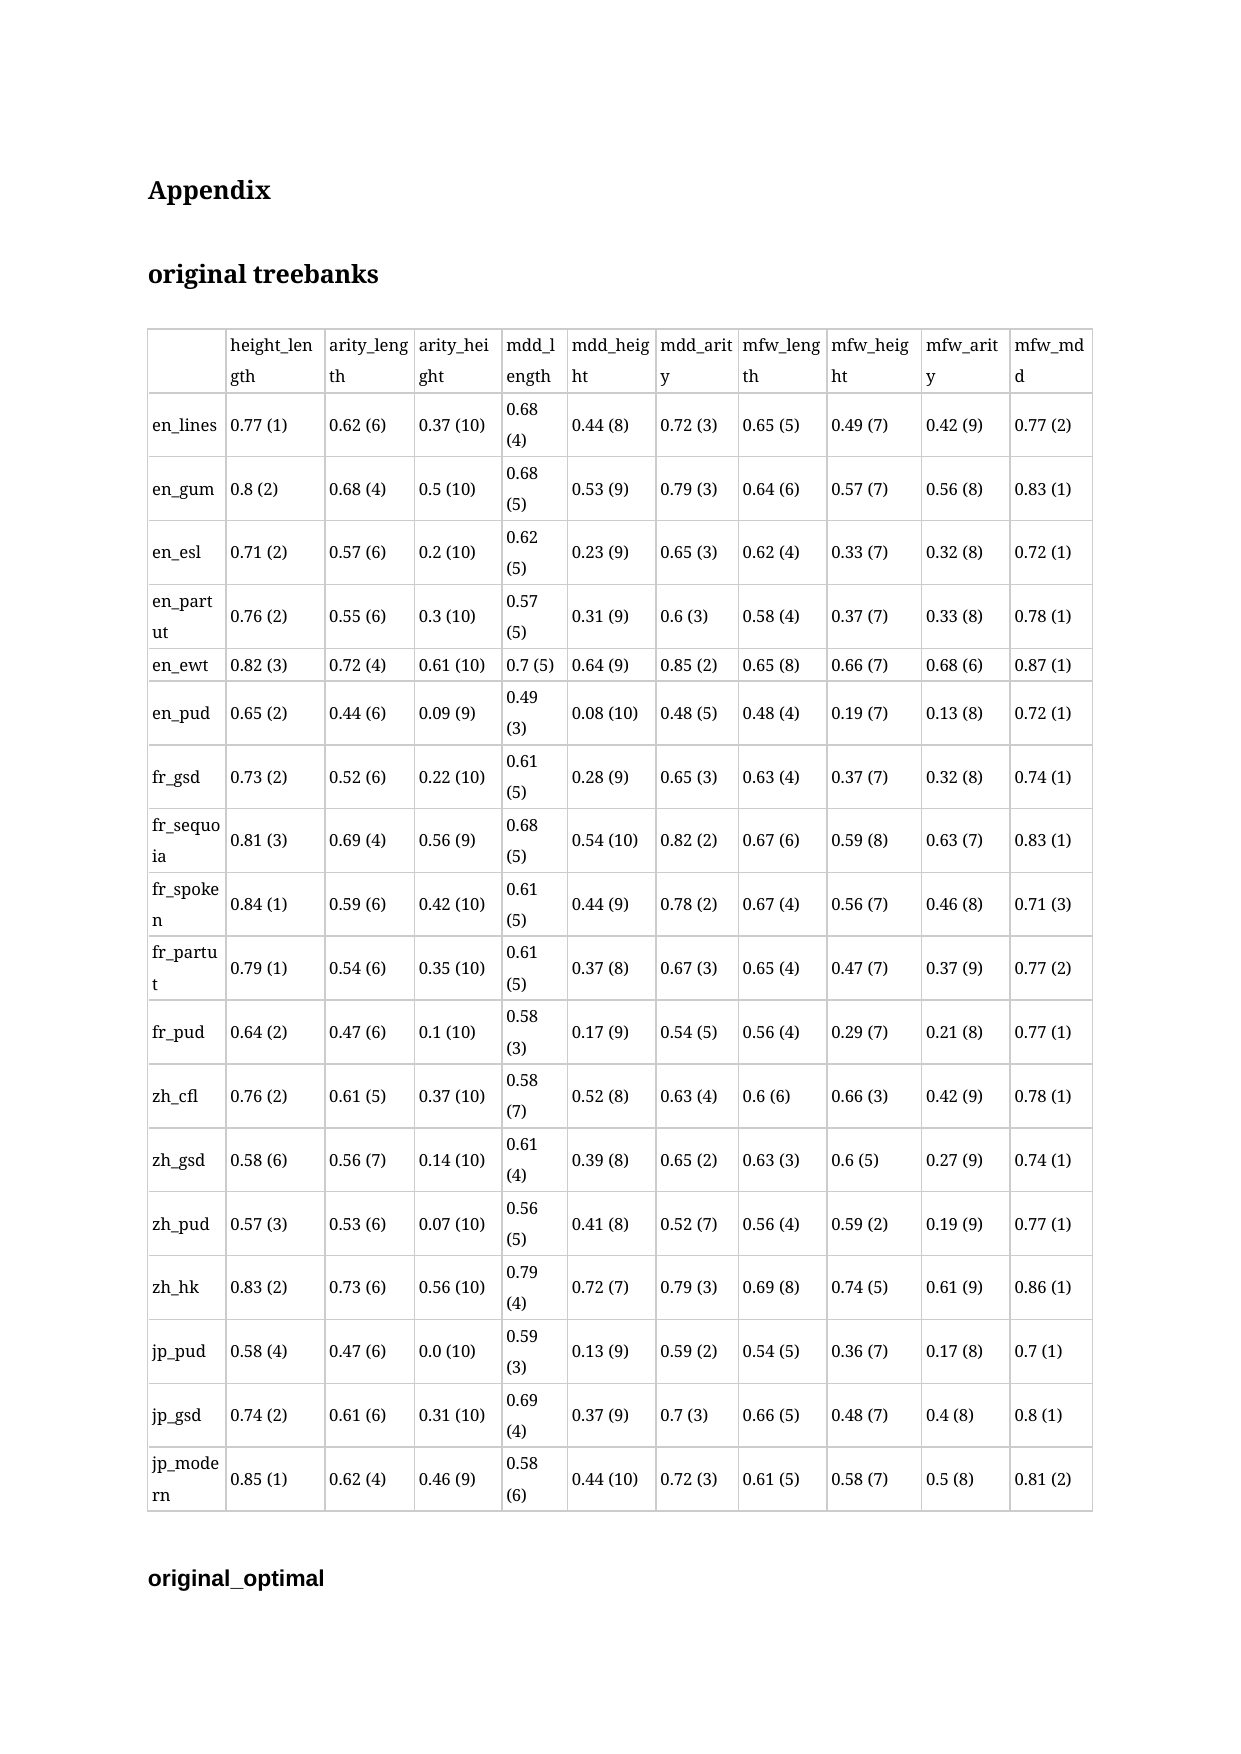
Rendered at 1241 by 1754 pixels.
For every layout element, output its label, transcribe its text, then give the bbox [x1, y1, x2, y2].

table_cell 0.31 (10) [415, 1384, 501, 1446]
table_cell en_lines [148, 393, 225, 456]
table_cell 0.48 (4) [739, 682, 826, 744]
table_cell 0.21 (8) [922, 1001, 1009, 1063]
table_cell 0.72 (1) [1011, 521, 1092, 583]
table_cell 0.52 (8) [568, 1065, 655, 1127]
table_cell 0.28 (9) [568, 746, 655, 808]
table_header mdd_arity [657, 330, 738, 392]
table_cell en_gum [148, 457, 225, 520]
table_cell 0.69 (4) [326, 809, 414, 872]
table_cell 0.54 (5) [657, 1001, 738, 1063]
table_cell 0.67 (6) [739, 809, 826, 872]
table_cell 0.76 (2) [227, 585, 324, 647]
table_cell 0.62 (4) [326, 1448, 414, 1510]
table_cell 0.54 (5) [739, 1320, 826, 1382]
table_cell 0.66 (7) [828, 649, 921, 680]
table_cell 0.61 (9) [922, 1256, 1009, 1318]
table_cell 0.17 (9) [568, 1001, 655, 1063]
table_header mfw_mdd [1011, 330, 1092, 392]
table_cell 0.58 (7) [828, 1448, 921, 1510]
table_cell 0.37 (10) [415, 394, 501, 456]
table_cell 0.67 (3) [657, 937, 738, 999]
table_cell 0.77 (1) [1011, 1001, 1092, 1063]
table_cell 0.58 (7) [503, 1065, 567, 1127]
table_cell en_pud [148, 681, 225, 744]
table_cell 0.77 (1) [227, 394, 324, 456]
table_cell 0.57 (5) [503, 585, 567, 647]
table_cell 0.49 (3) [503, 682, 567, 744]
table_cell 0.42 (9) [922, 394, 1009, 456]
table_cell 0.69 (4) [503, 1384, 567, 1446]
table_cell 0.55 (6) [326, 585, 414, 647]
table_cell 0.63 (4) [739, 746, 826, 808]
table_header arity_height [415, 330, 501, 392]
table_cell 0.4 (8) [922, 1384, 1009, 1446]
table_cell 0.33 (8) [922, 585, 1009, 647]
table_cell 0.56 (7) [326, 1129, 414, 1191]
table_cell 0.44 (8) [568, 394, 655, 456]
table_cell 0.8 (1) [1011, 1384, 1092, 1446]
table_cell 0.37 (8) [568, 937, 655, 999]
table_cell 0.6 (3) [657, 585, 738, 647]
table_cell 0.78 (1) [1011, 585, 1092, 647]
table_header [148, 330, 225, 392]
table_cell 0.57 (7) [828, 457, 921, 520]
table_cell 0.52 (7) [657, 1192, 738, 1255]
table_cell 0.85 (1) [227, 1448, 324, 1510]
table_cell 0.58 (6) [227, 1129, 324, 1191]
table_cell 0.79 (4) [503, 1256, 567, 1318]
table_cell 0.68 (5) [503, 457, 567, 520]
table_cell 0.08 (10) [568, 682, 655, 744]
table_cell jp_modern [148, 1447, 225, 1510]
table_cell 0.36 (7) [828, 1320, 921, 1382]
table_cell fr_pud [148, 1000, 225, 1063]
table_cell 0.65 (5) [739, 394, 826, 456]
table_cell 0.47 (7) [828, 937, 921, 999]
table_cell 0.48 (7) [828, 1384, 921, 1446]
table_cell 0.59 (2) [828, 1192, 921, 1255]
table_cell 0.69 (8) [739, 1256, 826, 1318]
table_cell 0.64 (6) [739, 457, 826, 520]
table_cell 0.63 (3) [739, 1129, 826, 1191]
table_cell 0.56 (4) [739, 1192, 826, 1255]
table_cell 0.78 (2) [657, 873, 738, 935]
table_cell 0.63 (4) [657, 1065, 738, 1127]
table_cell 0.59 (3) [503, 1320, 567, 1382]
table_cell 0.64 (9) [568, 649, 655, 680]
table_cell 0.66 (3) [828, 1065, 921, 1127]
table_cell 0.74 (1) [1011, 746, 1092, 808]
table_cell 0.61 (5) [503, 937, 567, 999]
table_cell 0.61 (5) [739, 1448, 826, 1510]
table_cell 0.82 (3) [227, 649, 324, 680]
table_cell 0.47 (6) [326, 1320, 414, 1382]
table_cell jp_gsd [148, 1384, 225, 1446]
table_cell 0.22 (10) [415, 746, 501, 808]
table_cell 0.39 (8) [568, 1129, 655, 1191]
table_cell 0.66 (5) [739, 1384, 826, 1446]
table_cell 0.37 (7) [828, 585, 921, 647]
table_cell 0.07 (10) [415, 1192, 501, 1255]
table_cell 0.32 (8) [922, 746, 1009, 808]
table_cell 0.37 (9) [922, 937, 1009, 999]
table_cell 0.49 (7) [828, 394, 921, 456]
table_cell 0.72 (3) [657, 394, 738, 456]
table_cell 0.65 (2) [657, 1129, 738, 1191]
table_cell 0.83 (1) [1011, 809, 1092, 872]
table_cell 0.61 (10) [415, 649, 501, 680]
table_cell 0.73 (2) [227, 746, 324, 808]
table_cell 0.79 (3) [657, 457, 738, 520]
table_cell 0.35 (10) [415, 937, 501, 999]
table_cell 0.61 (5) [503, 873, 567, 935]
table_cell 0.81 (3) [227, 809, 324, 872]
table_cell 0.19 (9) [922, 1192, 1009, 1255]
table_cell 0.87 (1) [1011, 649, 1092, 680]
table_cell 0.37 (9) [568, 1384, 655, 1446]
table_cell 0.72 (4) [326, 649, 414, 680]
table_cell en_partut [148, 585, 225, 647]
table_cell 0.52 (6) [326, 746, 414, 808]
table_cell 0.29 (7) [828, 1001, 921, 1063]
table_cell 0.68 (5) [503, 809, 567, 872]
table_cell 0.44 (10) [568, 1448, 655, 1510]
table_cell 0.78 (1) [1011, 1065, 1092, 1127]
table_cell 0.74 (1) [1011, 1129, 1092, 1191]
table_cell 0.68 (4) [503, 394, 567, 456]
table_cell fr_spoken [148, 873, 225, 935]
table_cell 0.46 (8) [922, 873, 1009, 935]
table_cell 0.56 (10) [415, 1256, 501, 1318]
table_cell 0.7 (5) [503, 649, 567, 680]
table_cell 0.67 (4) [739, 873, 826, 935]
table_cell 0.13 (8) [922, 682, 1009, 744]
table_cell 0.0 (10) [415, 1320, 501, 1382]
table_cell 0.7 (3) [657, 1384, 738, 1446]
table_cell 0.74 (2) [227, 1384, 324, 1446]
table_cell 0.44 (9) [568, 873, 655, 935]
table_cell 0.72 (3) [657, 1448, 738, 1510]
table_cell 0.61 (6) [326, 1384, 414, 1446]
table_header mfw_arity [922, 330, 1009, 392]
table_cell 0.82 (2) [657, 809, 738, 872]
table_cell 0.19 (7) [828, 682, 921, 744]
table_cell 0.32 (8) [922, 521, 1009, 583]
table_cell 0.41 (8) [568, 1192, 655, 1255]
table_cell 0.59 (8) [828, 809, 921, 872]
table_cell 0.59 (6) [326, 873, 414, 935]
table_cell 0.5 (8) [922, 1448, 1009, 1510]
table_cell fr_partut [148, 936, 225, 999]
table_cell 0.72 (1) [1011, 682, 1092, 744]
table_cell 0.58 (4) [227, 1320, 324, 1382]
table_cell 0.77 (2) [1011, 937, 1092, 999]
table_cell 0.56 (4) [739, 1001, 826, 1063]
table_cell 0.58 (4) [739, 585, 826, 647]
table_cell 0.46 (9) [415, 1448, 501, 1510]
table_cell 0.68 (6) [922, 649, 1009, 680]
table_cell 0.48 (5) [657, 682, 738, 744]
table_cell 0.64 (2) [227, 1001, 324, 1063]
table_cell jp_pud [148, 1320, 225, 1382]
table_cell 0.77 (1) [1011, 1192, 1092, 1255]
table_cell 0.62 (6) [326, 394, 414, 456]
table_cell 0.3 (10) [415, 585, 501, 647]
table_cell 0.27 (9) [922, 1129, 1009, 1191]
table_cell 0.77 (2) [1011, 394, 1092, 456]
table_cell 0.13 (9) [568, 1320, 655, 1382]
table_cell 0.6 (5) [828, 1129, 921, 1191]
table_cell 0.42 (9) [922, 1065, 1009, 1127]
table_cell fr_sequoia [148, 809, 225, 872]
table_cell zh_cfl [148, 1064, 225, 1127]
table_cell 0.23 (9) [568, 521, 655, 583]
table_cell zh_gsd [148, 1128, 225, 1191]
table_cell 0.58 (3) [503, 1001, 567, 1063]
table_cell 0.37 (10) [415, 1065, 501, 1127]
table_cell 0.61 (4) [503, 1129, 567, 1191]
table_cell 0.53 (9) [568, 457, 655, 520]
table_header mdd_height [568, 330, 655, 392]
table_cell 0.58 (6) [503, 1448, 567, 1510]
table_cell 0.31 (9) [568, 585, 655, 647]
table_cell 0.33 (7) [828, 521, 921, 583]
table_cell 0.09 (9) [415, 682, 501, 744]
table_cell 0.62 (4) [739, 521, 826, 583]
table_cell 0.65 (4) [739, 937, 826, 999]
table_cell 0.47 (6) [326, 1001, 414, 1063]
table_cell 0.54 (10) [568, 809, 655, 872]
text original_optimal [148, 1565, 1092, 1592]
table_cell 0.17 (8) [922, 1320, 1009, 1382]
table_header arity_length [326, 330, 414, 392]
table_cell 0.68 (4) [326, 457, 414, 520]
table_cell 0.83 (1) [1011, 457, 1092, 520]
table_cell 0.86 (1) [1011, 1256, 1092, 1318]
table_cell 0.5 (10) [415, 457, 501, 520]
table_cell 0.76 (2) [227, 1065, 324, 1127]
table_cell 0.73 (6) [326, 1256, 414, 1318]
table_cell 0.84 (1) [227, 873, 324, 935]
table_cell 0.71 (3) [1011, 873, 1092, 935]
table_cell 0.14 (10) [415, 1129, 501, 1191]
table_cell 0.54 (6) [326, 937, 414, 999]
table_cell 0.56 (5) [503, 1192, 567, 1255]
table_cell 0.57 (6) [326, 521, 414, 583]
table_cell 0.74 (5) [828, 1256, 921, 1318]
table_cell en_ewt [148, 649, 225, 680]
table_cell 0.65 (8) [739, 649, 826, 680]
table_cell zh_pud [148, 1192, 225, 1255]
table_cell 0.2 (10) [415, 521, 501, 583]
table_cell 0.61 (5) [326, 1065, 414, 1127]
table_cell 0.71 (2) [227, 521, 324, 583]
table_cell 0.44 (6) [326, 682, 414, 744]
table_cell 0.62 (5) [503, 521, 567, 583]
table_cell fr_gsd [148, 745, 225, 808]
table_cell 0.72 (7) [568, 1256, 655, 1318]
table_cell 0.57 (3) [227, 1192, 324, 1255]
table_cell 0.8 (2) [227, 457, 324, 520]
table_cell 0.85 (2) [657, 649, 738, 680]
table_header mfw_height [828, 330, 921, 392]
table_cell 0.56 (9) [415, 809, 501, 872]
table_cell 0.59 (2) [657, 1320, 738, 1382]
table_cell 0.63 (7) [922, 809, 1009, 872]
table_cell 0.65 (3) [657, 521, 738, 583]
table_cell 0.56 (8) [922, 457, 1009, 520]
table_cell 0.1 (10) [415, 1001, 501, 1063]
table_cell 0.42 (10) [415, 873, 501, 935]
table_cell 0.61 (5) [503, 746, 567, 808]
table_cell 0.83 (2) [227, 1256, 324, 1318]
table_header height_length [227, 330, 324, 392]
table_cell 0.6 (6) [739, 1065, 826, 1127]
table_cell 0.79 (1) [227, 937, 324, 999]
table_cell 0.7 (1) [1011, 1320, 1092, 1382]
text original treebanks [148, 257, 1092, 291]
subtitle Appendix [148, 173, 1092, 207]
table_cell 0.56 (7) [828, 873, 921, 935]
table_header mfw_length [739, 330, 826, 392]
table_cell en_esl [148, 521, 225, 583]
table_cell 0.53 (6) [326, 1192, 414, 1255]
table_cell 0.81 (2) [1011, 1448, 1092, 1510]
table_cell 0.65 (2) [227, 682, 324, 744]
table_cell 0.65 (3) [657, 746, 738, 808]
table_cell 0.37 (7) [828, 746, 921, 808]
table_cell zh_hk [148, 1256, 225, 1318]
table_cell 0.79 (3) [657, 1256, 738, 1318]
table_header mdd_length [503, 330, 567, 392]
